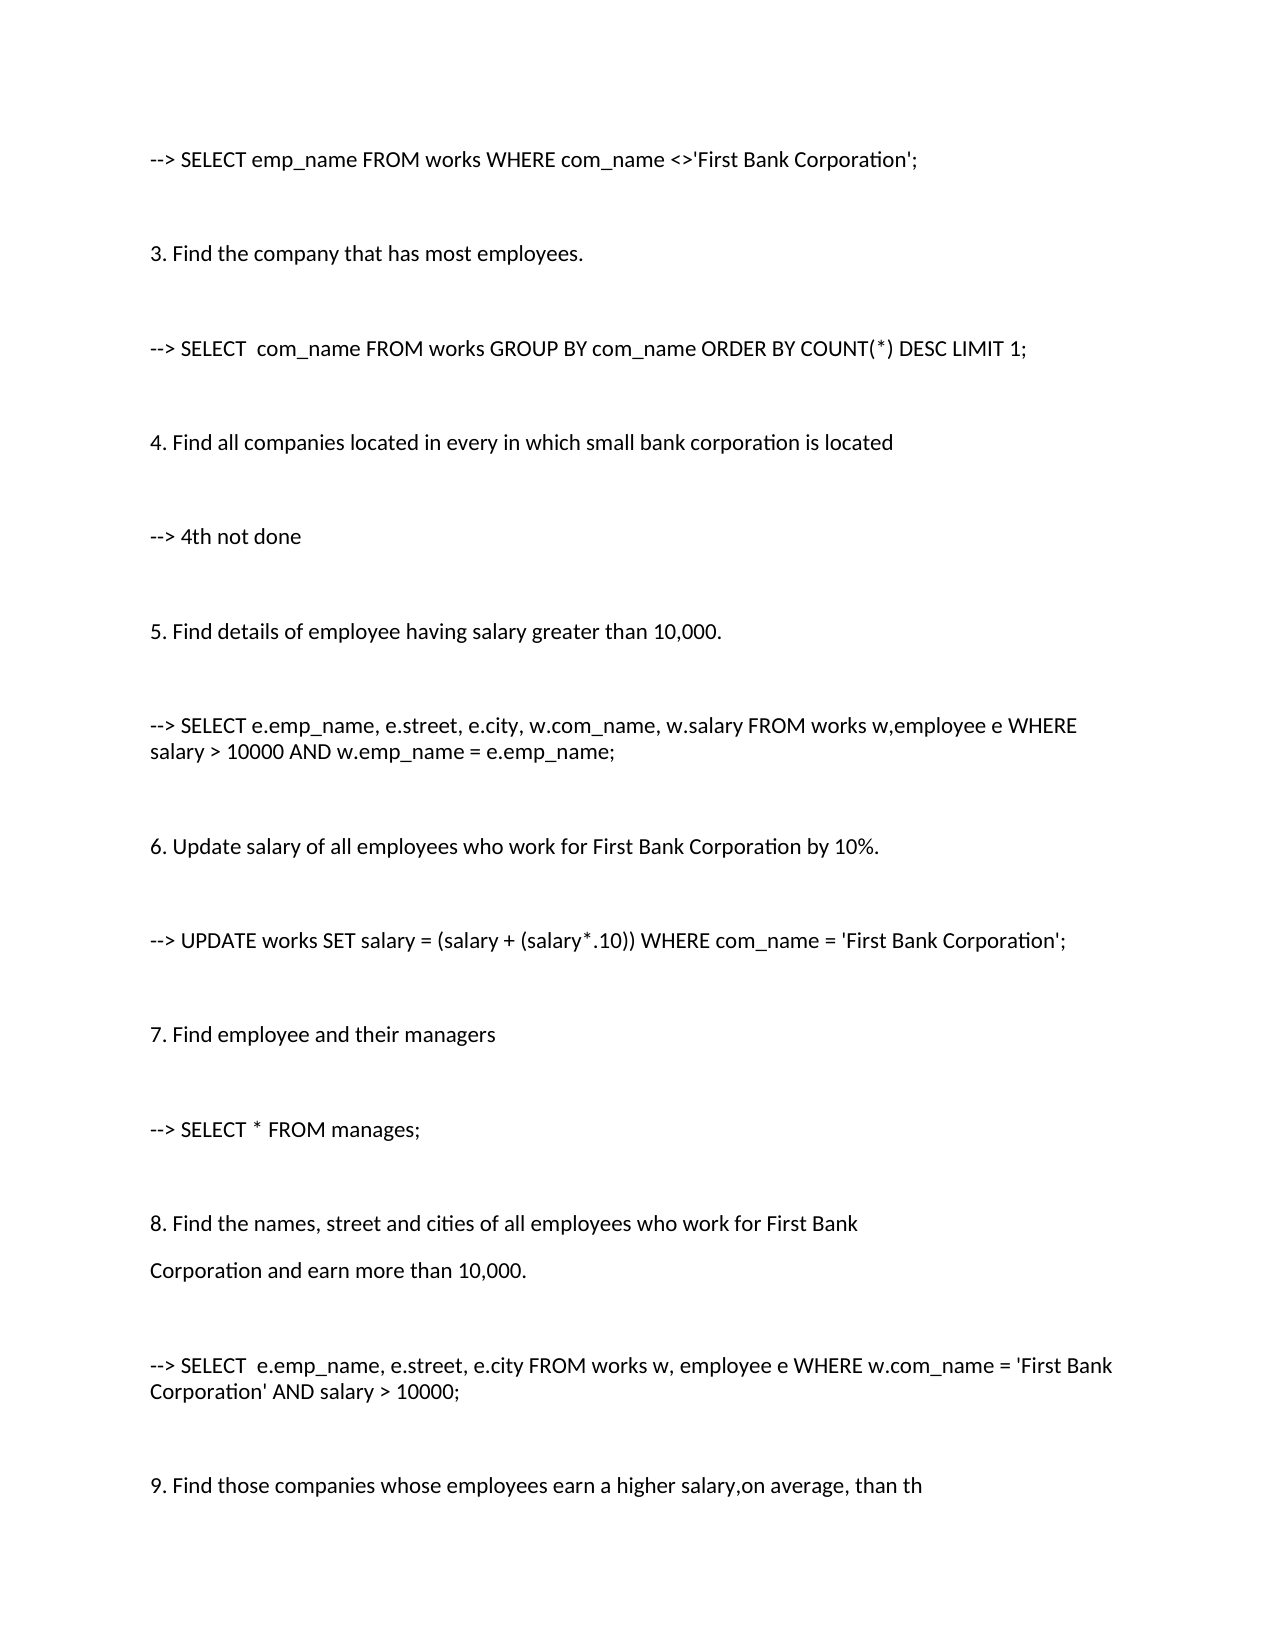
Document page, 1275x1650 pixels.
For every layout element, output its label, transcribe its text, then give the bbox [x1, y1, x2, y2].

text 3. Find the company that has most employees. [150, 244, 1125, 267]
text --> 4th not done [150, 527, 1125, 550]
text --> SELECT emp_name FROM works WHERE com_name <>'First Bank Corporation'; [150, 150, 1125, 173]
text --> UPDATE works SET salary = (salary + (salary*.10)) WHERE com_name = 'First Bank Corporation'; [150, 931, 1125, 954]
text 5. Find details of employee having salary greater than 10,000. [150, 622, 1125, 645]
text 4. Find all companies located in every in which small bank corporation is located [150, 433, 1125, 456]
text 8. Find the names, street and cities of all employees who work for First Bank [150, 1214, 1125, 1237]
text 7. Find employee and their managers [150, 1026, 1125, 1049]
text Corporation and earn more than 10,000. [150, 1262, 1125, 1284]
text 6. Update salary of all employees who work for First Bank Corporation by 10%. [150, 837, 1125, 860]
text --> SELECT e.emp_name, e.street, e.city, w.com_name, w.salary FROM works w,employee e WHERE salary > 10000 AND w.emp_name = e.emp_name; [150, 716, 1125, 766]
text --> SELECT * FROM manages; [150, 1120, 1125, 1143]
text 9. Find those companies whose employees earn a higher salary,on average, than th [150, 1477, 1125, 1500]
text --> SELECT com_name FROM works GROUP BY com_name ORDER BY COUNT(*) DESC LIMIT 1; [150, 339, 1125, 362]
text --> SELECT e.emp_name, e.street, e.city FROM works w, employee e WHERE w.com_name = 'First Bank Corporation' AND salary > 10000; [150, 1356, 1125, 1405]
